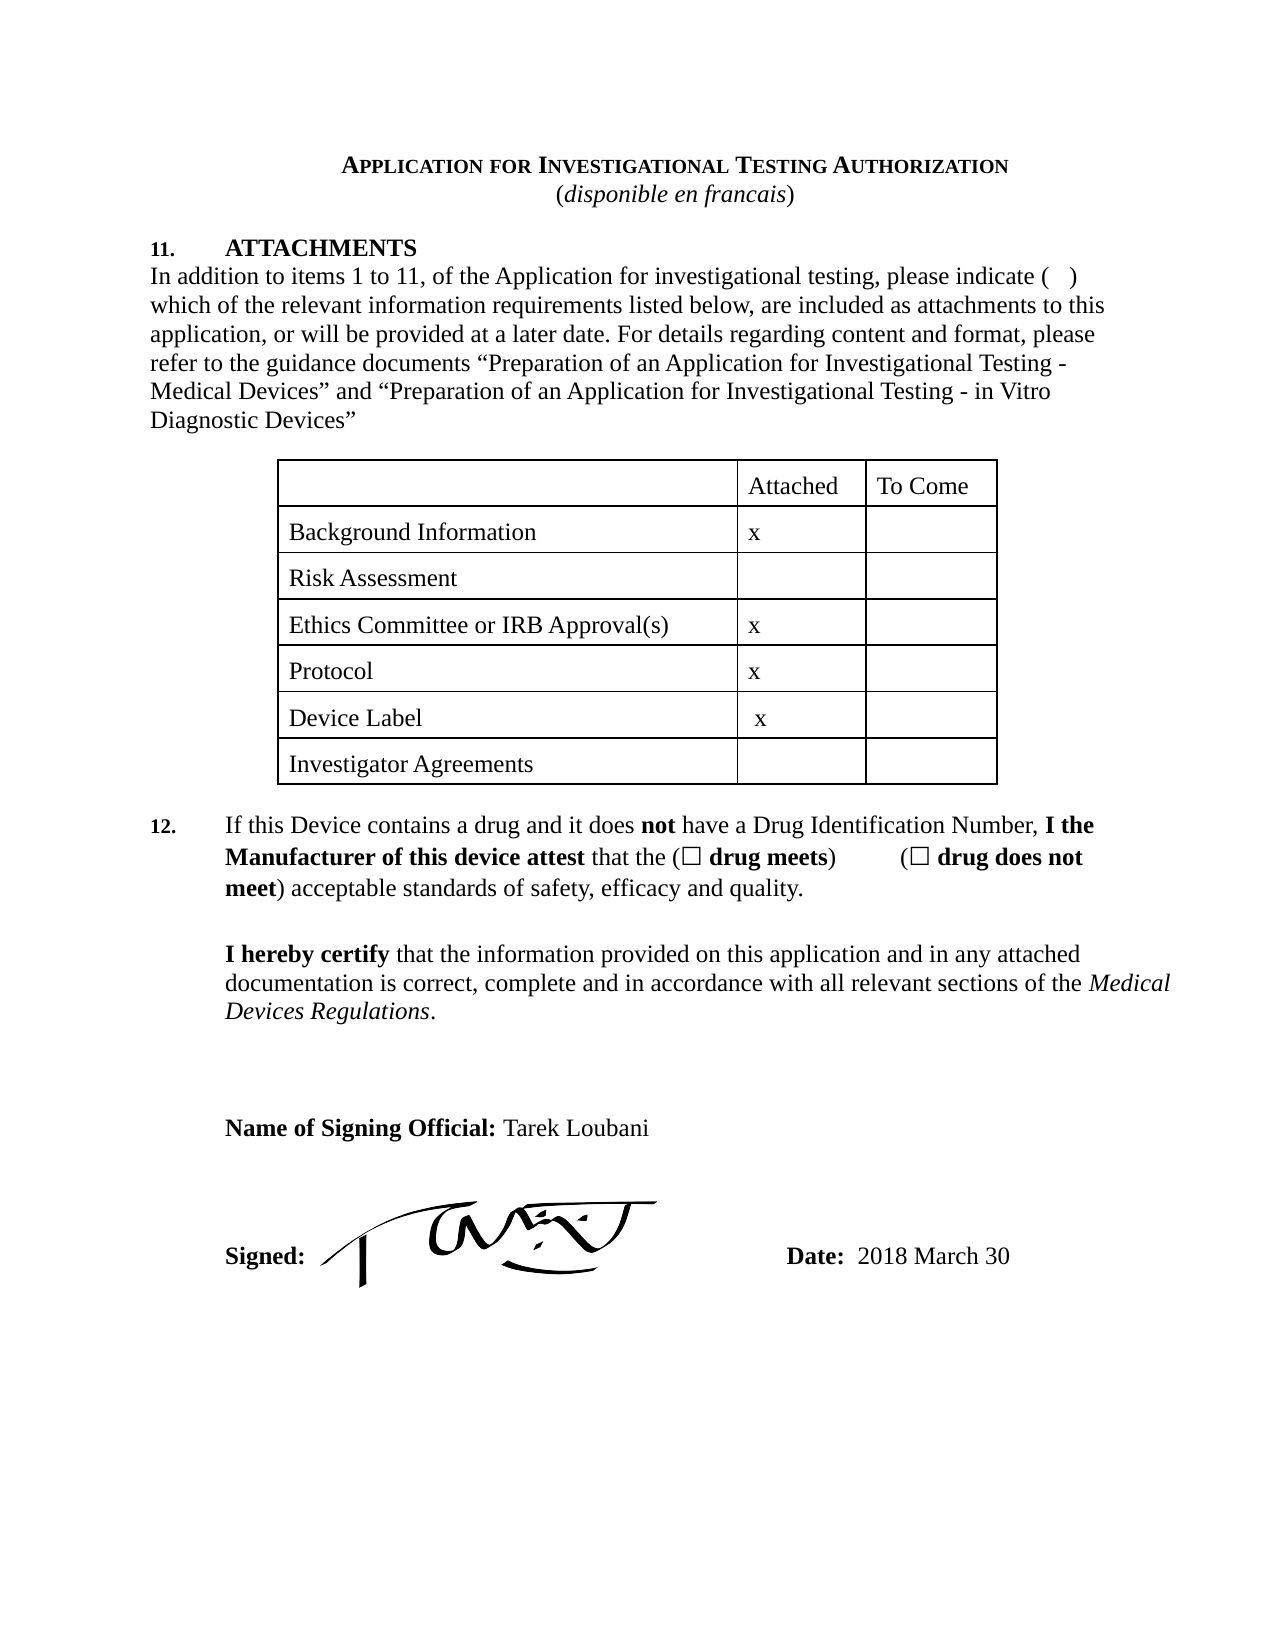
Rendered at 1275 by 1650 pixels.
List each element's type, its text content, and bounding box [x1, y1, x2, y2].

text In addition to items 1 to 11, of the Application for investigational testing, please indicate () which of the relevant information requirements listed below, are included as attachments to this application, or will be provided at a later date. For details regarding content and format, please refer to the guidance documents “Preparation of an Application for Investigational Testing - Medical Devices” and “Preparation of an Application for Investigational Testing - in Vitro Diagnostic Devices” [150, 261, 1125, 434]
text (disponible en francais) [150, 179, 1200, 207]
table_cell Protocol [279, 646, 737, 691]
table_cell [738, 739, 865, 783]
table_cell [867, 600, 996, 644]
table_cell x [738, 507, 865, 552]
list If this Device contains a drug and it does not have a Drug Identification Number, I the Manufacturer of this device attest that the (☐ drug meets) (☐ drug does not meet) acceptable standards of safety, efficacy and quality. [150, 810, 1125, 901]
table_cell [867, 507, 996, 552]
picture [319, 1201, 658, 1288]
table_cell Risk Assessment [279, 553, 737, 598]
table_cell Background Information [279, 507, 737, 552]
table_cell x [738, 692, 865, 737]
table_header [279, 461, 737, 505]
table_cell [867, 646, 996, 691]
text Signed: [225, 1241, 319, 1270]
table_header Attached [738, 461, 865, 505]
list ATTACHMENTS [150, 232, 1125, 261]
table_cell [867, 739, 996, 783]
text Date: 2018 March 30 [658, 1241, 1200, 1270]
table_cell x [738, 600, 865, 644]
table_cell [738, 553, 865, 598]
text Name of Signing Official: Tarek Loubani [225, 1113, 1200, 1141]
table_cell x [738, 646, 865, 691]
table_cell Ethics Committee or IRB Approval(s) [279, 600, 737, 644]
text Application for Investigational Testing Authorization [150, 150, 1200, 179]
table_cell Investigator Agreements [279, 739, 737, 783]
table_cell Device Label [279, 692, 737, 737]
text I hereby certify that the information provided on this application and in any attached documentation is correct, complete and in accordance with all relevant sections of the Medical Devices Regulations. [225, 939, 1200, 1025]
table_cell [867, 692, 996, 737]
table_cell [867, 553, 996, 598]
table_header To Come [867, 461, 996, 505]
